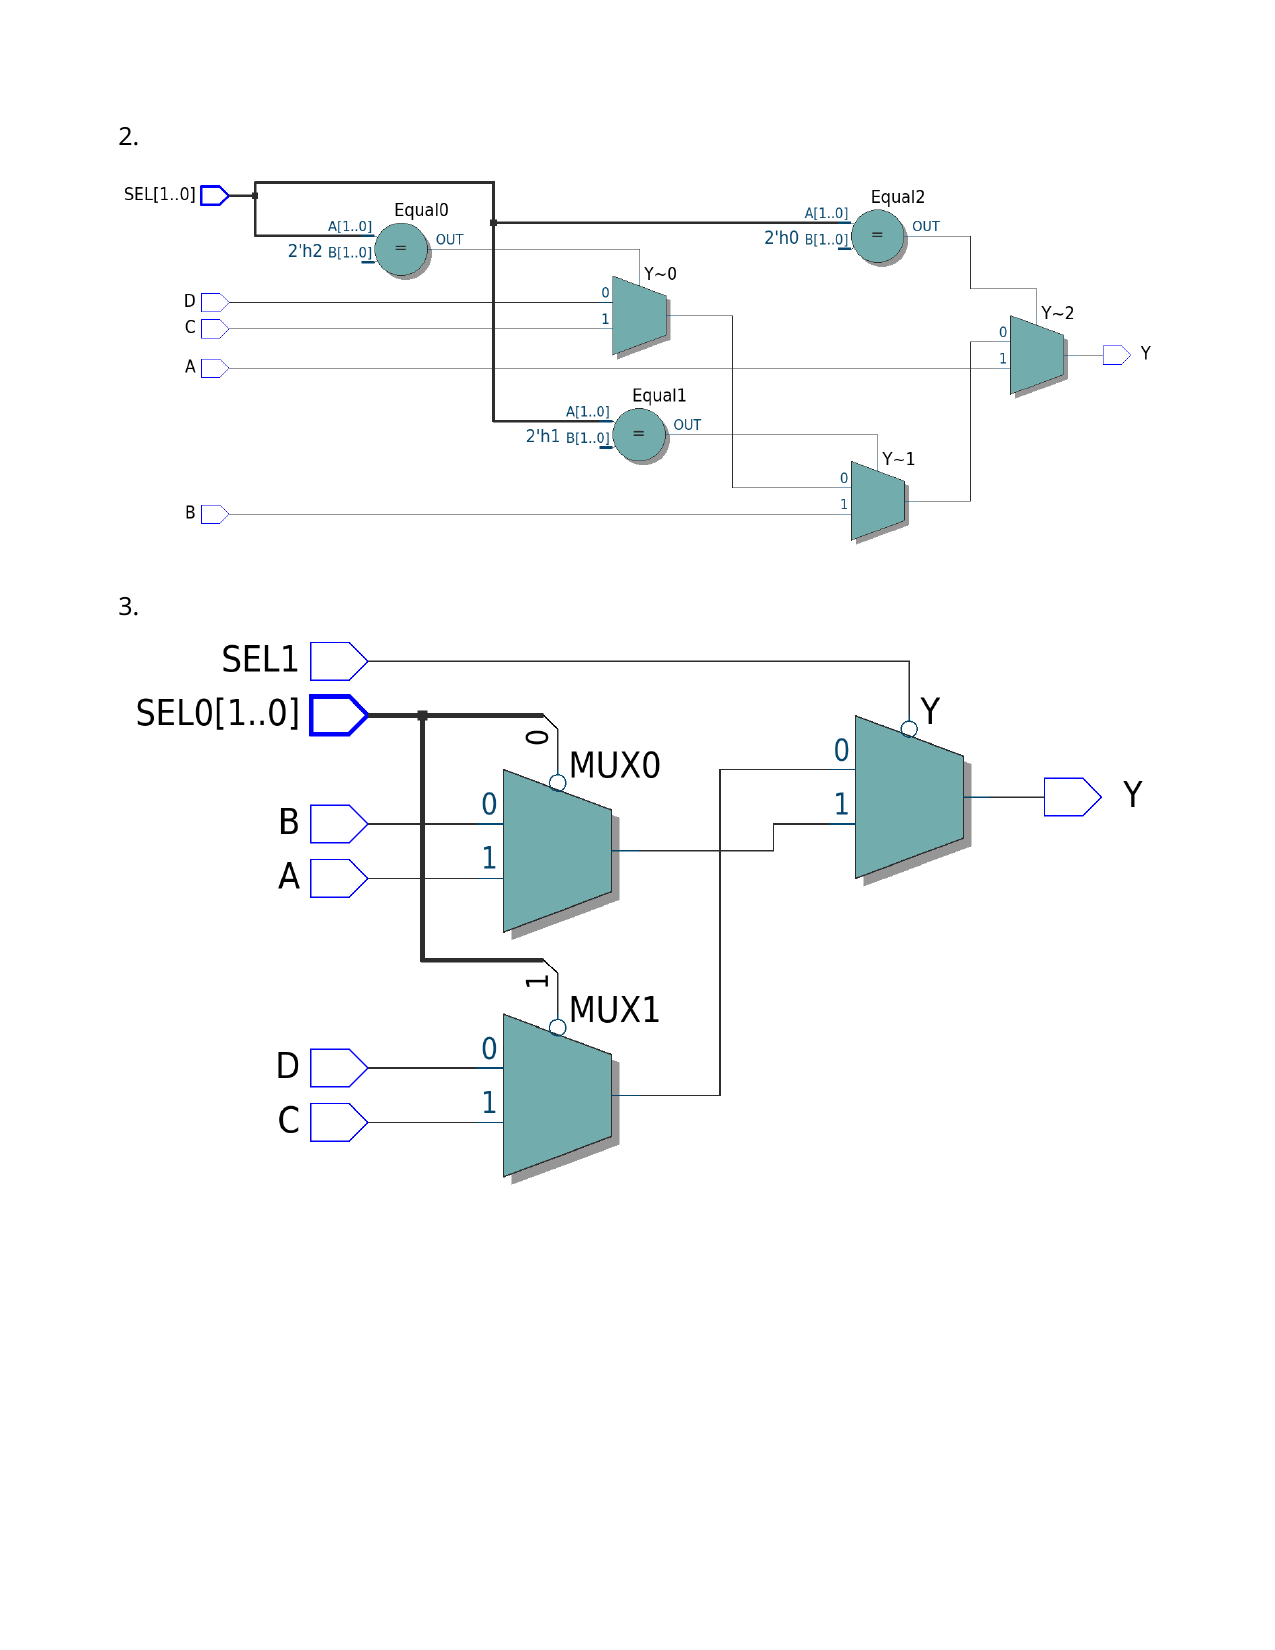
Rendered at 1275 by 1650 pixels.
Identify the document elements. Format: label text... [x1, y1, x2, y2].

text 2. [118, 118, 1157, 152]
text 3. [118, 589, 1157, 623]
picture [118, 623, 1157, 1190]
picture [118, 152, 1157, 555]
